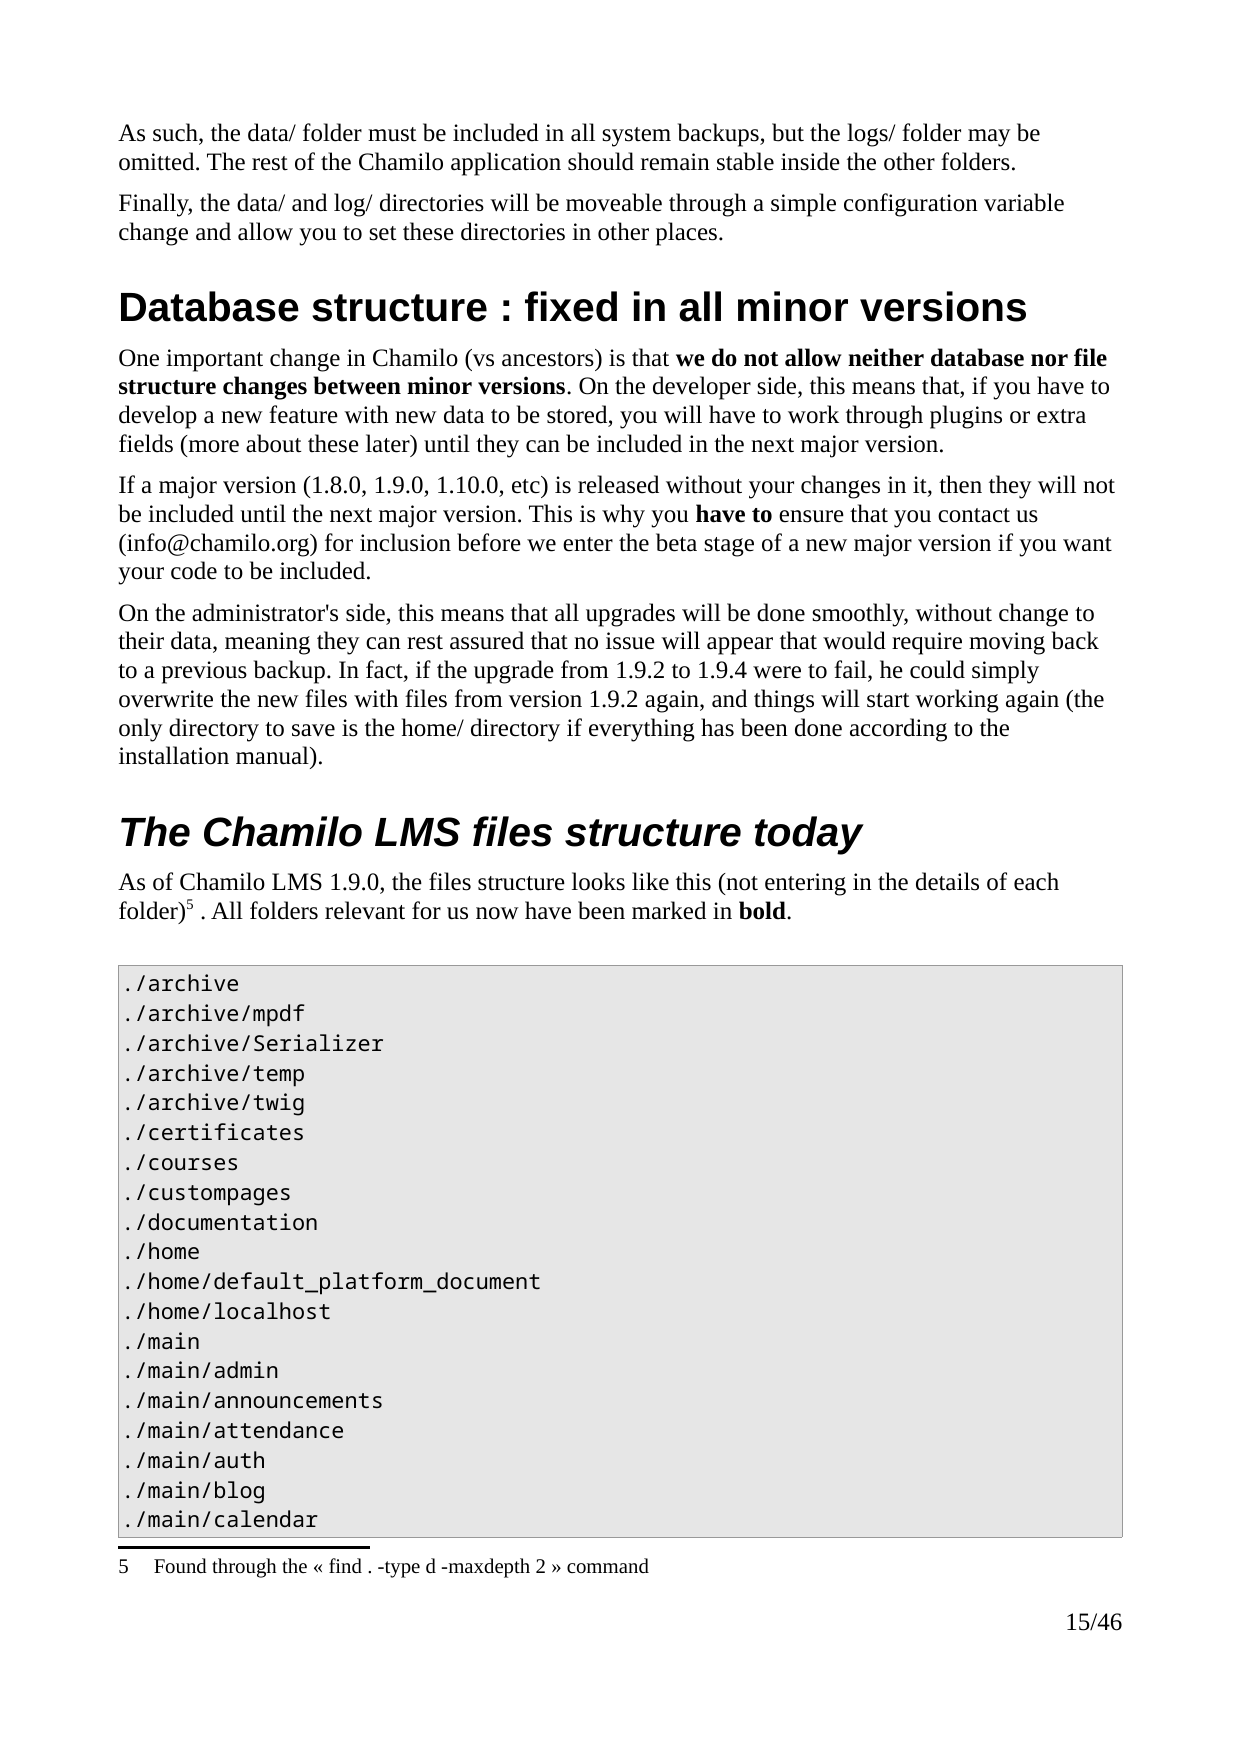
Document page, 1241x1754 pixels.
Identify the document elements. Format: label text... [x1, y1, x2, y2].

subtitle The Chamilo LMS files structure today [118, 808, 1122, 854]
text Found through the « find . -type d -maxdepth 2 » command [118, 1553, 1122, 1578]
subtitle Database structure : fixed in all minor versions [118, 283, 1122, 330]
text As such, the data/ folder must be included in all system backups, but the logs/ folder may be omitted. The rest of the Chamilo application should remain stable inside the other folders. [118, 118, 1122, 176]
text Finally, the data/ and log/ directories will be moveable through a simple configuration variable change and allow you to set these directories in other places. [118, 188, 1122, 246]
text As of Chamilo LMS 1.9.0, the files structure looks like this (not entering in the details of each folder) . All folders relevant for us now have been marked in bold. [118, 867, 1122, 924]
text If a major version (1.8.0, 1.9.0, 1.10.0, etc) is released without your changes in it, then they will not be included until the next major version. This is why you have to ensure that you contact us (info@chamilo.org) for inclusion before we enter the beta stage of a new major version if you want your code to be included. [118, 470, 1122, 585]
text On the administrator's side, this means that all upgrades will be done smoothly, without change to their data, meaning they can rest assured that no issue will appear that would require moving back to a previous backup. In fact, if the upgrade from 1.9.2 to 1.9.4 were to fail, he could simply overwrite the new files with files from version 1.9.2 again, and things will start working again (the only directory to save is the home/ directory if everything has been done according to the installation manual). [118, 598, 1122, 770]
text One important change in Chamilo (vs ancestors) is that we do not allow neither database nor file structure changes between minor versions. On the developer side, this means that, if you have to develop a new feature with new data to be stored, you will have to work through plugins or extra fields (more about these later) until they can be included in the next major version. [118, 343, 1122, 458]
text ./archive ./archive/mpdf ./archive/Serializer ./archive/temp ./archive/twig ./certificates ./courses ./custompages ./documentation ./home ./home/default_platform_document ./home/localhost ./main ./main/admin ./main/announcements ./main/attendance ./main/auth ./main/blog ./main/calendar [119, 966, 1122, 1537]
